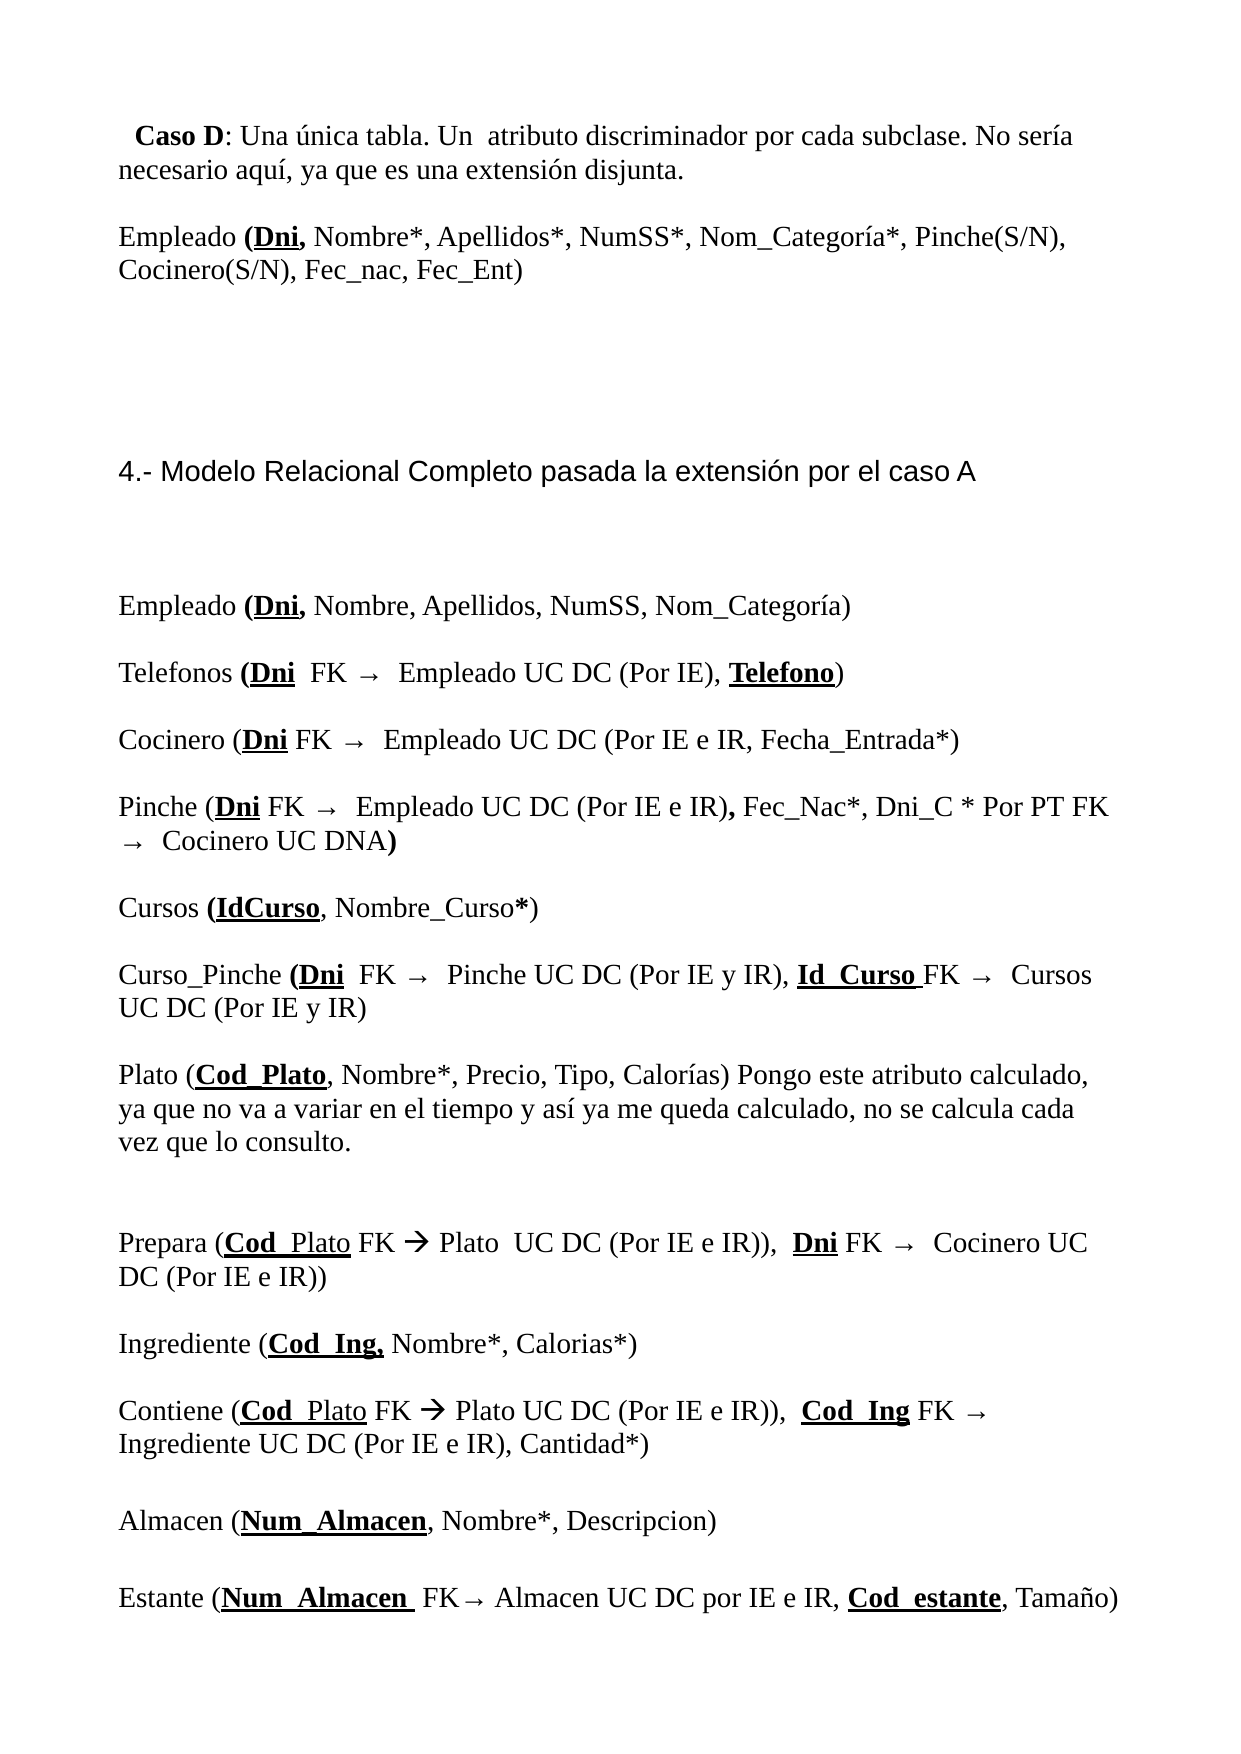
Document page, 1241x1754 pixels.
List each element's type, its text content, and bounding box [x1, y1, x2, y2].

text 4.- Modelo Relacional Completo pasada la extensión por el caso A [118, 454, 1122, 487]
text Pinche (Dni FK → Empleado UC DC (Por IE e IR), Fec_Nac*, Dni_C * Por PT FK → Cocinero UC DNA) [118, 789, 1122, 856]
text Almacen (Num_Almacen, Nombre*, Descripcion) [118, 1503, 1122, 1537]
text Prepara (Cod_Plato FK  Plato UC DC (Por IE e IR)), Dni FK → Cocinero UC DC (Por IE e IR)) [118, 1225, 1122, 1292]
text Cursos (IdCurso, Nombre_Curso*) [118, 890, 1122, 923]
text Estante (Num_Almacen FK→ Almacen UC DC por IE e IR, Cod_estante, Tamaño) [118, 1580, 1122, 1613]
text Ingrediente (Cod_Ing, Nombre*, Calorias*) [118, 1326, 1122, 1359]
text Empleado (Dni, Nombre, Apellidos, NumSS, Nom_Categoría) [118, 588, 1122, 621]
text Plato (Cod_Plato, Nombre*, Precio, Tipo, Calorías) Pongo este atributo calculado, ya que no va a variar en el tiempo y así ya me queda calculado, no se calcula cada vez que lo consulto. [118, 1057, 1122, 1158]
text Contiene (Cod_Plato FK  Plato UC DC (Por IE e IR)), Cod_Ing FK → Ingrediente UC DC (Por IE e IR), Cantidad*) [118, 1393, 1122, 1460]
text Empleado (Dni, Nombre*, Apellidos*, NumSS*, Nom_Categoría*, Pinche(S/N), Cocinero(S/N), Fec_nac, Fec_Ent) [118, 219, 1122, 286]
text Curso_Pinche (Dni FK → Pinche UC DC (Por IE y IR), Id_Curso FK → Cursos UC DC (Por IE y IR) [118, 957, 1122, 1024]
text Caso D: Una única tabla. Un atributo discriminador por cada subclase. No sería necesario aquí, ya que es una extensión disjunta. [118, 118, 1122, 185]
text Telefonos (Dni FK → Empleado UC DC (Por IE), Telefono) [118, 655, 1122, 688]
text Cocinero (Dni FK → Empleado UC DC (Por IE e IR, Fecha_Entrada*) [118, 722, 1122, 756]
